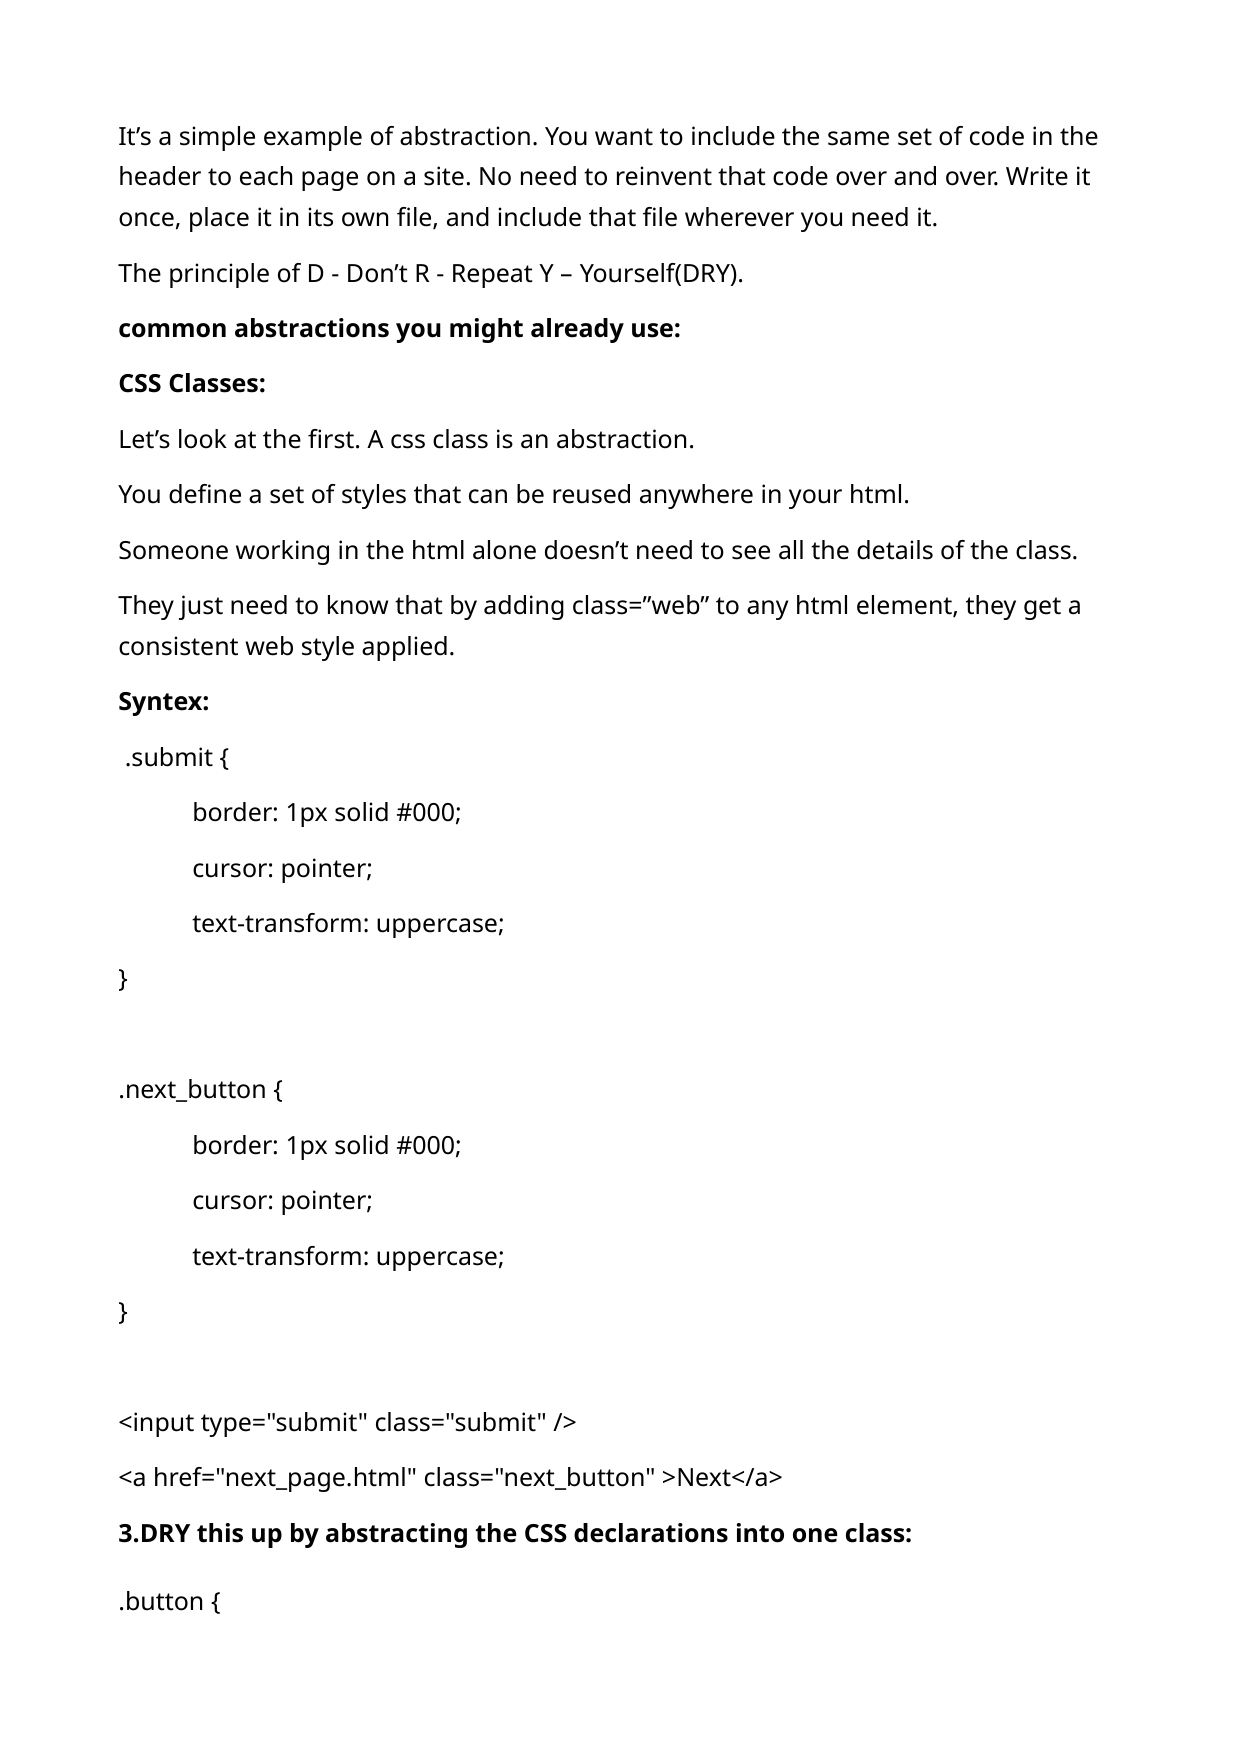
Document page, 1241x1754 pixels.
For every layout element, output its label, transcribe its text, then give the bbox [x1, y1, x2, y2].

text Someone working in the html alone doesn’t need to see all the details of the class. [118, 532, 1122, 566]
text Syntex: [118, 684, 1122, 718]
text <a href="next_page.html" class="next_button" >Next</a> [118, 1460, 1122, 1494]
text It’s a simple example of abstraction. You want to include the same set of code in the header to each page on a site. No need to reinvent that code over and over. Write it once, place it in its own file, and include that file wherever you need it. [118, 118, 1122, 234]
text .next_button { [118, 1072, 1122, 1106]
text 3.DRY this up by abstracting the CSS declarations into one class: [118, 1515, 1122, 1549]
text They just need to know that by adding class=”web” to any html element, they get a consistent web style applied. [118, 588, 1122, 663]
text cursor: pointer; [118, 850, 1122, 884]
text You define a set of styles that can be reused anywhere in your html. [118, 477, 1122, 511]
text text-transform: uppercase; [118, 1238, 1122, 1272]
text border: 1px solid #000; [118, 1127, 1122, 1161]
text The principle of D - Don’t R - Repeat Y – Yourself(DRY). [118, 255, 1122, 289]
text border: 1px solid #000; [118, 795, 1122, 829]
text text-transform: uppercase; [118, 906, 1122, 940]
text .button { [118, 1583, 1122, 1617]
text .submit { [118, 739, 1122, 773]
text cursor: pointer; [118, 1183, 1122, 1217]
text } [118, 1293, 1122, 1328]
text <input type="submit" class="submit" /> [118, 1404, 1122, 1438]
text common abstractions you might already use: [118, 311, 1122, 345]
text Let’s look at the first. A css class is an abstraction. [118, 421, 1122, 456]
text } [118, 961, 1122, 995]
text CSS Classes: [118, 366, 1122, 400]
